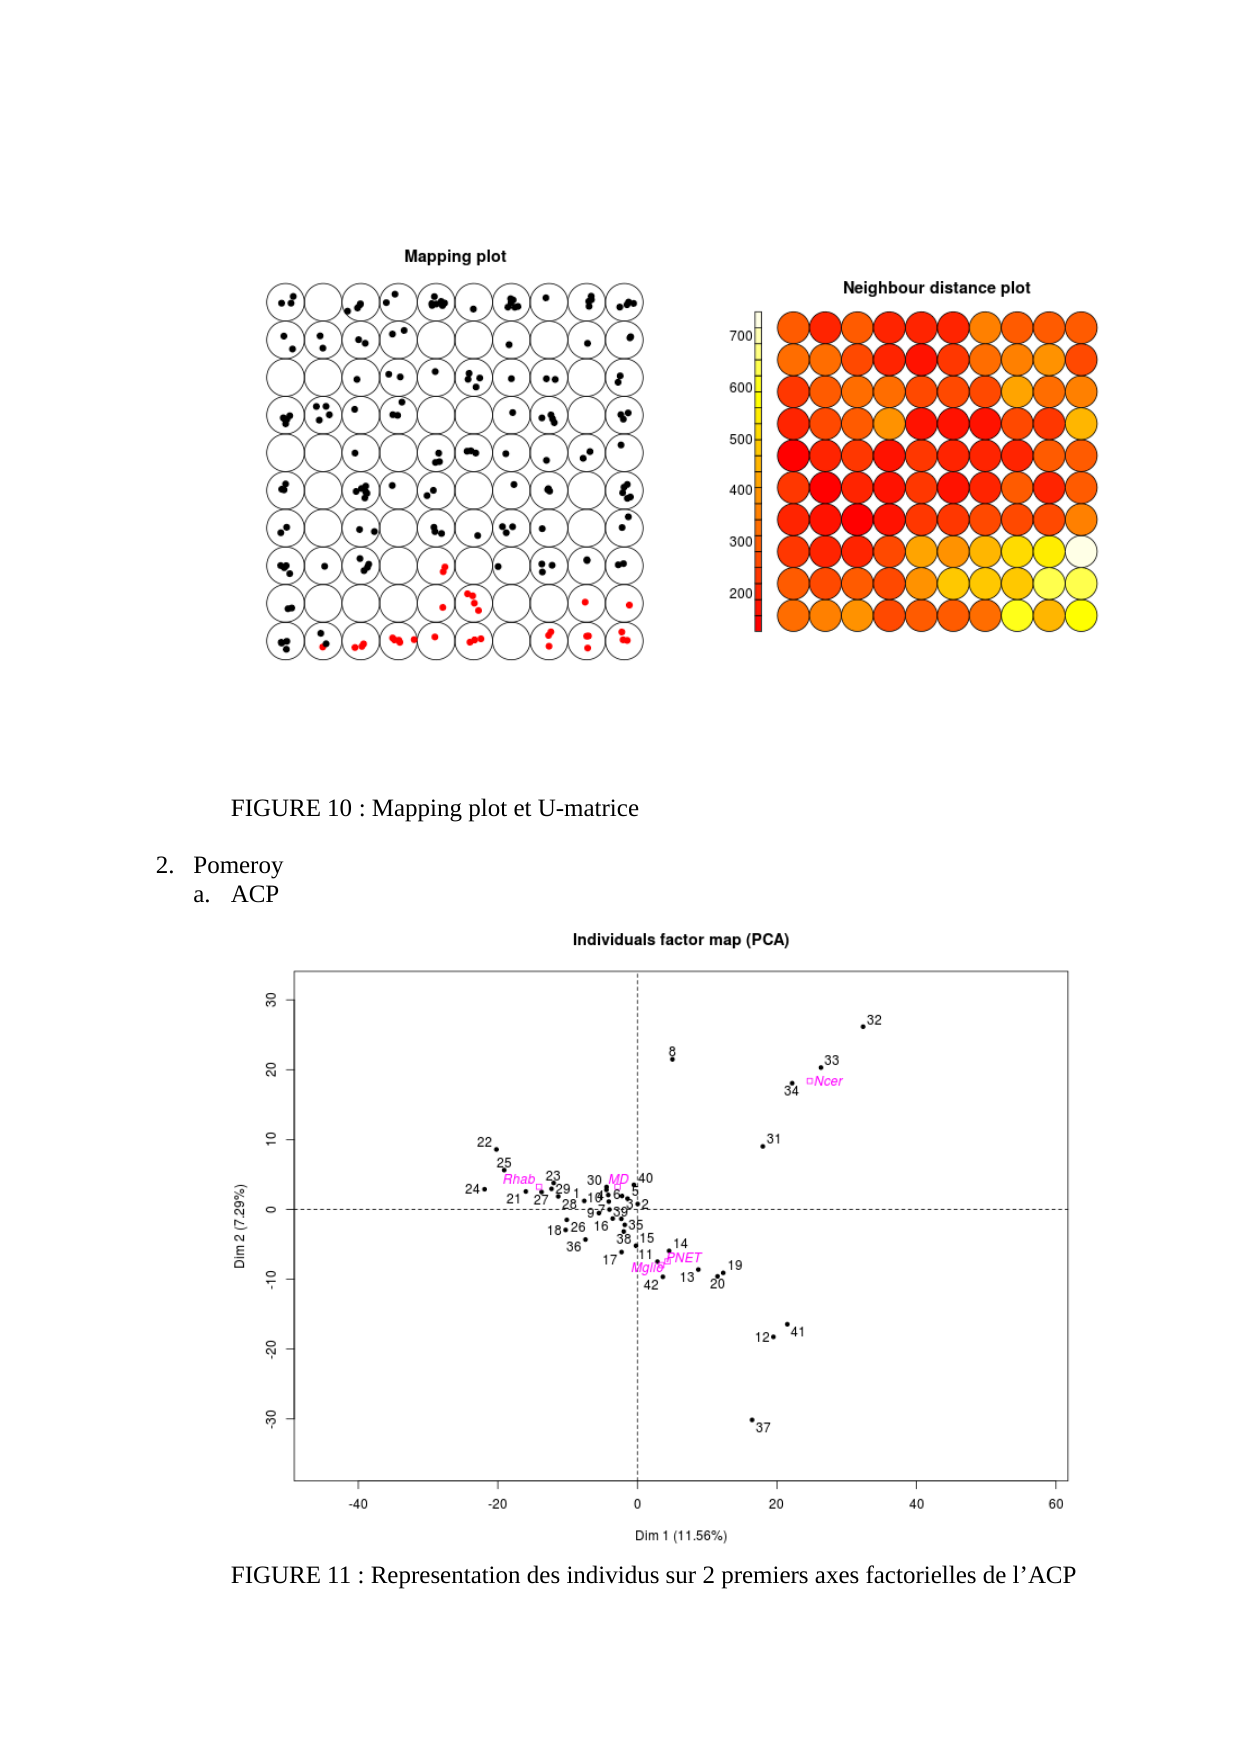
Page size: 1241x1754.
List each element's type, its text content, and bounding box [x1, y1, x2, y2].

list ACP [193, 879, 1122, 908]
list Pomeroy [156, 850, 1122, 879]
text FIGURE 10 : Mapping plot et U-matrice [231, 793, 1122, 822]
text FIGURE 11 : Representation des individus sur 2 premiers axes factorielles de l’ACP [231, 1561, 1122, 1589]
